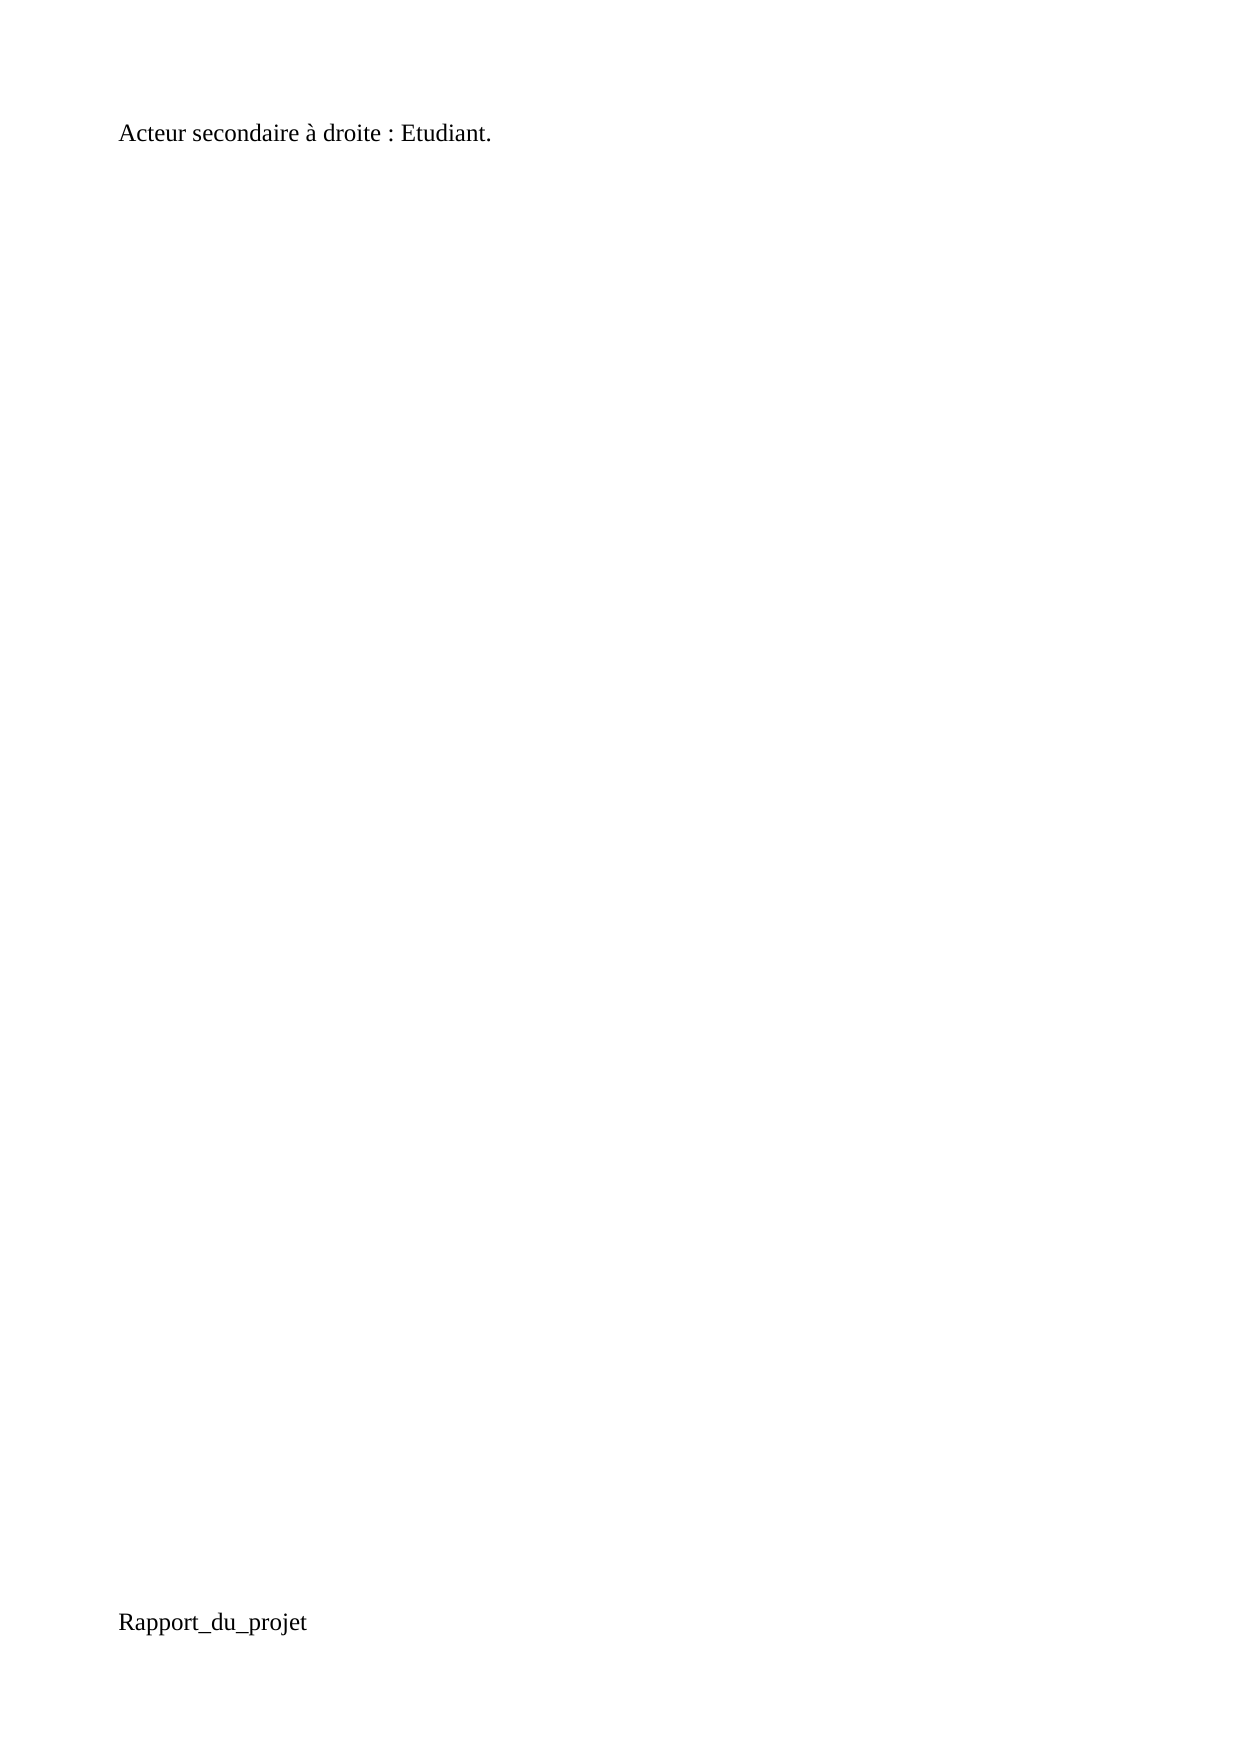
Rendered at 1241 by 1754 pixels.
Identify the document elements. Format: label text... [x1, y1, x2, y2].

text Acteur secondaire à droite : Etudiant. [118, 118, 1122, 147]
